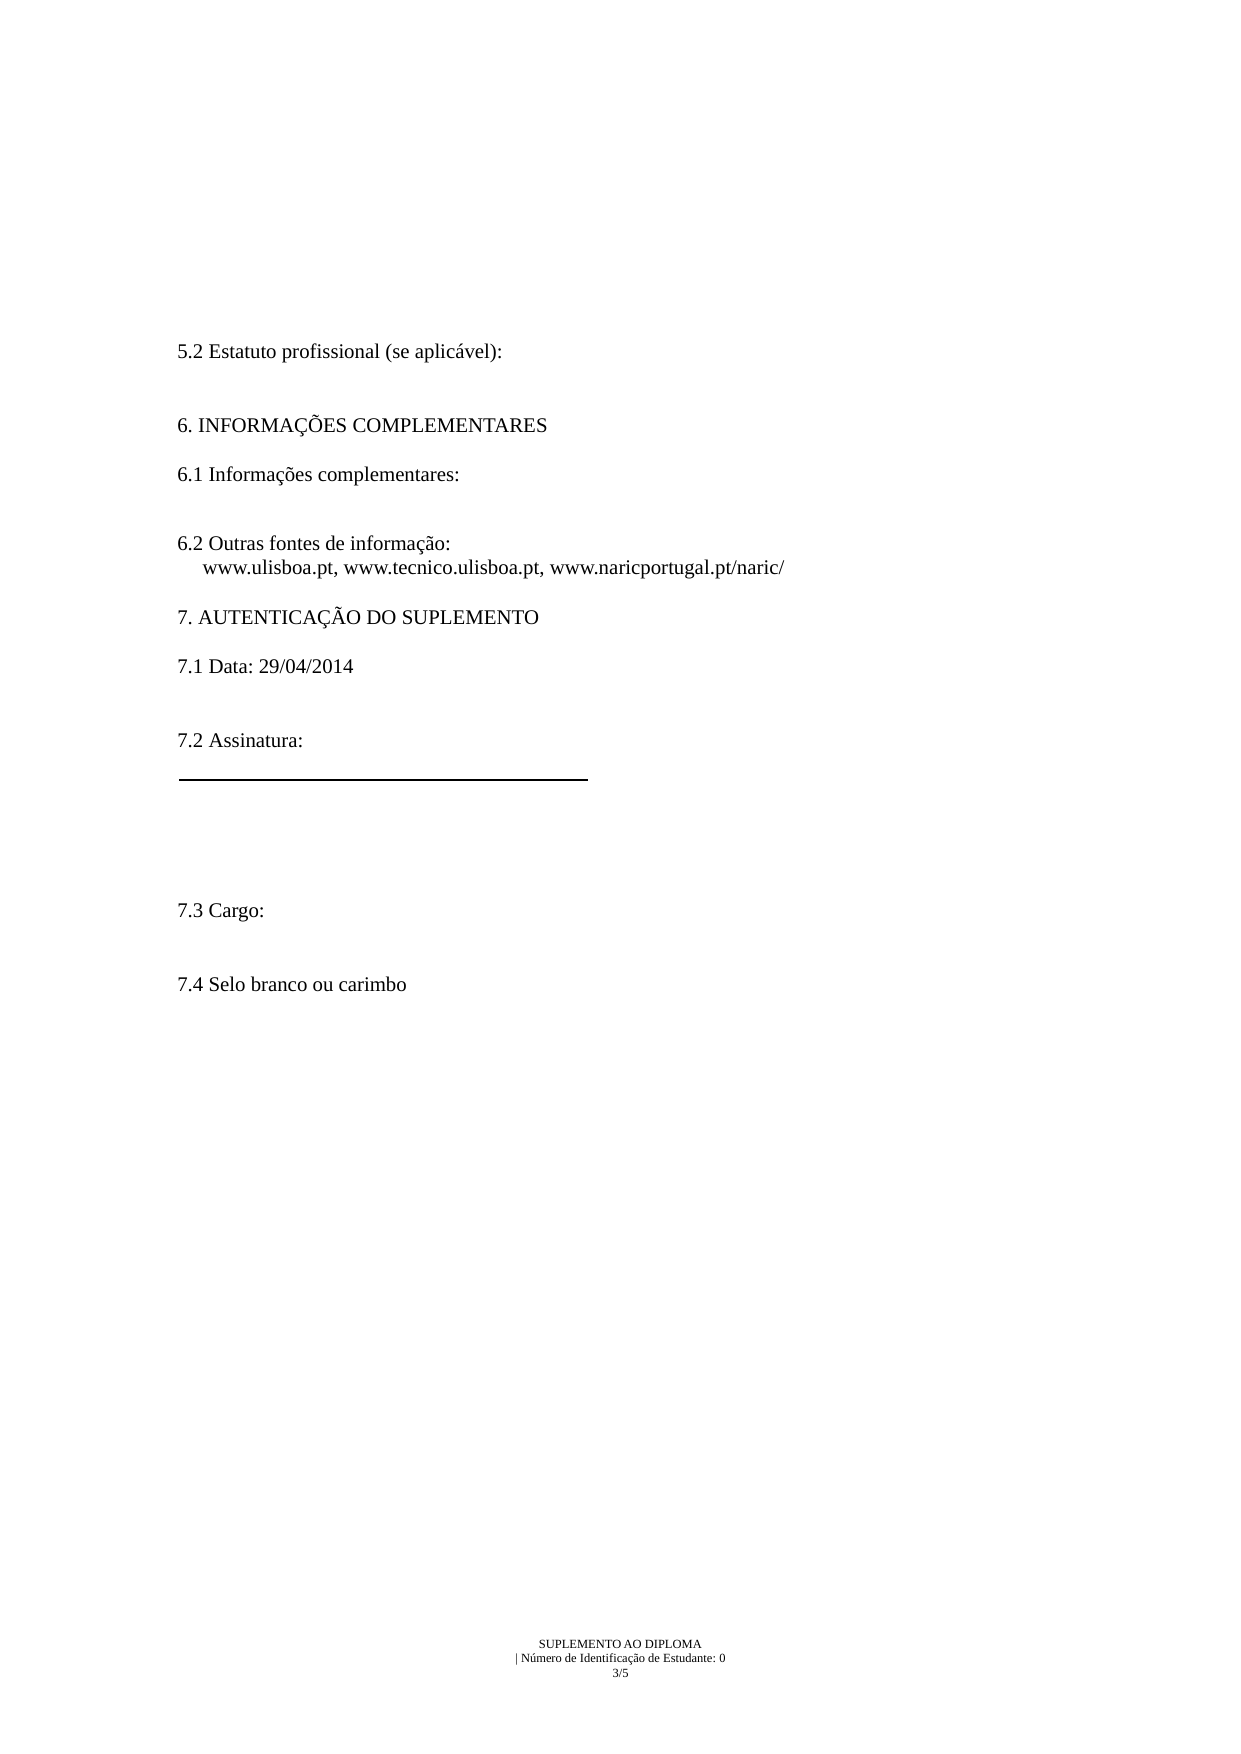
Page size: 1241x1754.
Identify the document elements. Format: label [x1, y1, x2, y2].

table_header [203, 486, 1063, 506]
